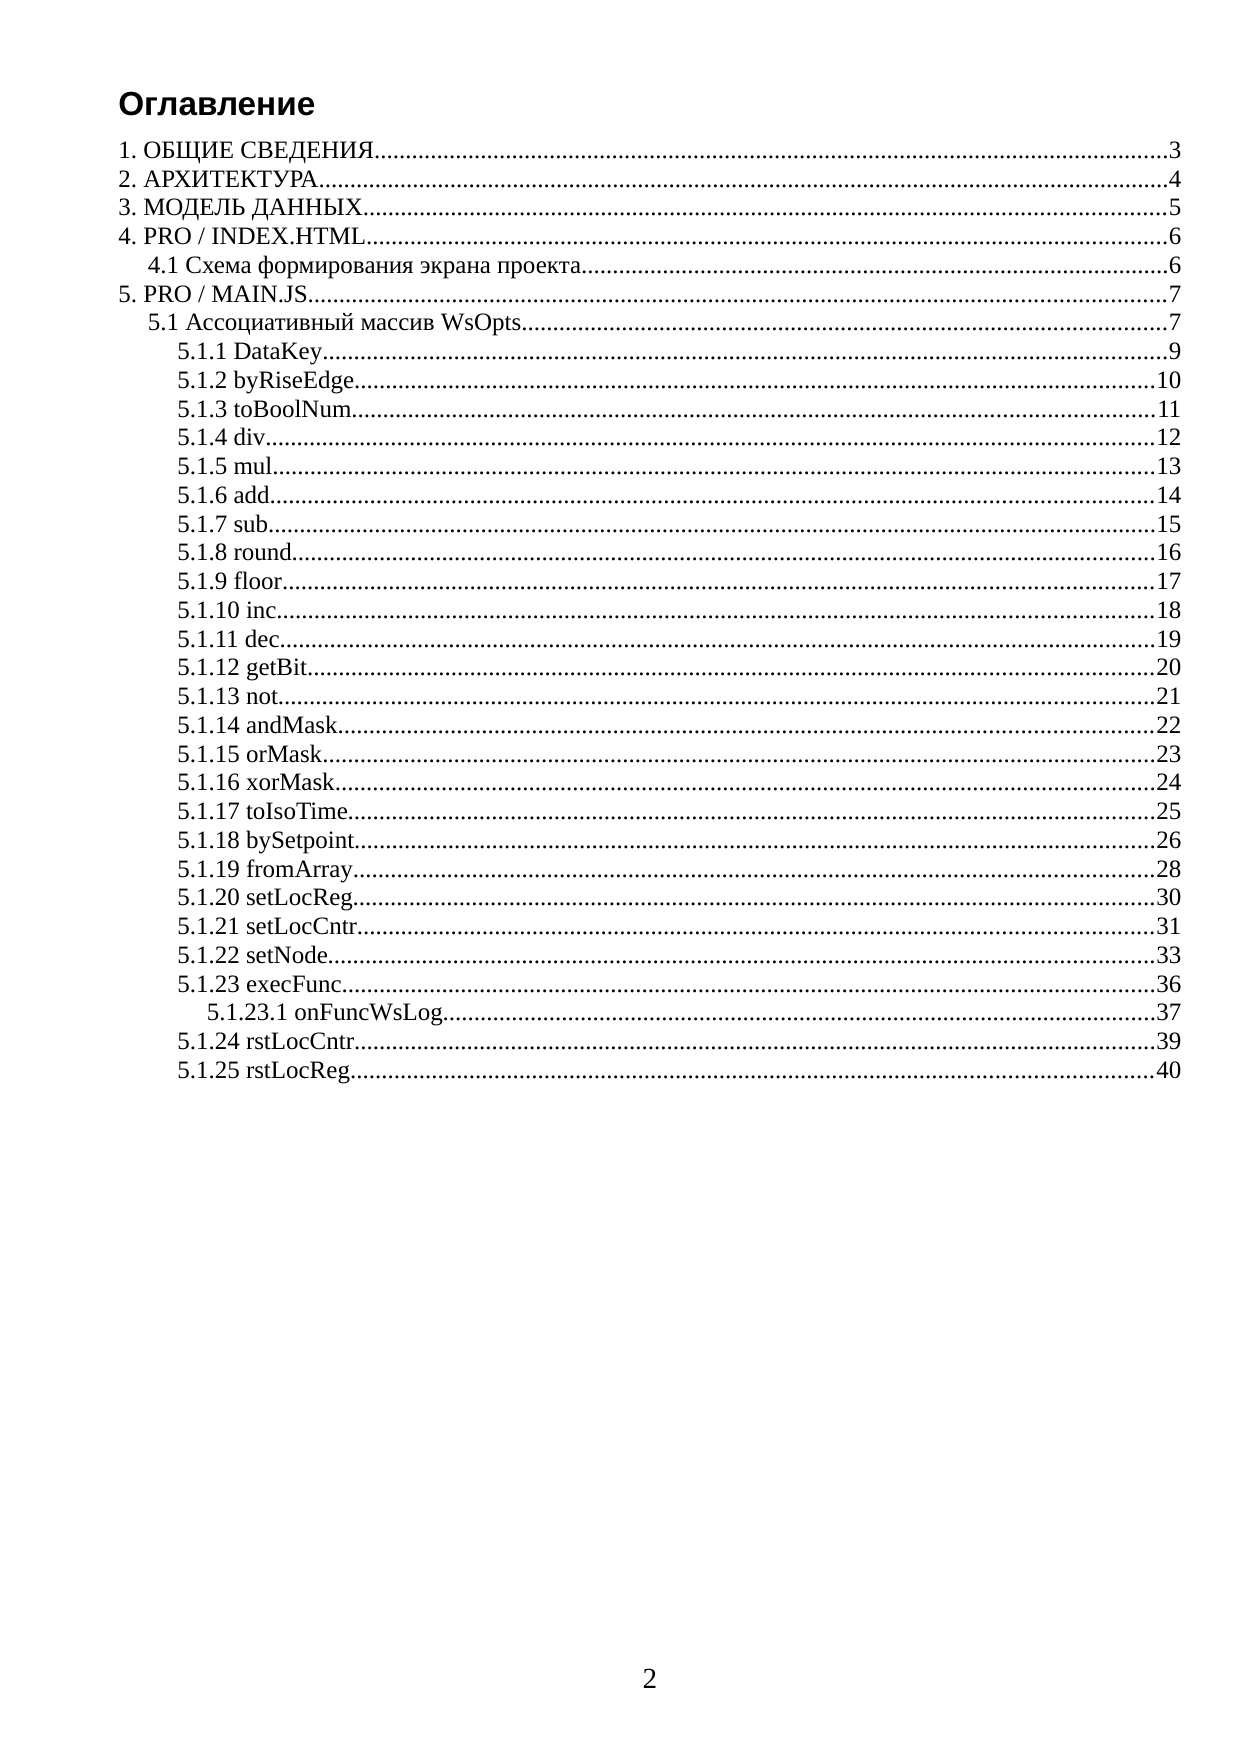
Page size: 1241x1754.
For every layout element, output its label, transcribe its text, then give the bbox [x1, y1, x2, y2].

text 5.1.1 DataKey 9 [177, 336, 1181, 365]
text 5.1.11 dec 19 [177, 624, 1181, 652]
text 5.1.17 toIsoTime 25 [177, 796, 1181, 825]
text 4.1 Схема формирования экрана проекта 6 [148, 250, 1181, 279]
text 5.1.24 rstLocCntr 39 [177, 1026, 1181, 1055]
text 5.1.20 setLocReg 30 [177, 882, 1181, 911]
text 1. ОБЩИЕ СВЕДЕНИЯ 3 [118, 135, 1181, 164]
text 5.1.15 orMask 23 [177, 739, 1181, 767]
text 5. PRO / MAIN.JS 7 [118, 279, 1181, 307]
text 5.1.9 floor 17 [177, 566, 1181, 595]
text 5.1.23.1 onFuncWsLog 37 [207, 997, 1181, 1026]
text 5.1.21 setLocCntr 31 [177, 911, 1181, 940]
text 5.1.14 andMask 22 [177, 710, 1181, 739]
text 5.1.4 div 12 [177, 422, 1181, 451]
text 2. АРХИТЕКТУРА 4 [118, 164, 1181, 192]
text 5.1.12 getBit 20 [177, 652, 1181, 681]
text 5.1.18 bySetpoint 26 [177, 825, 1181, 854]
text 5.1.13 not 21 [177, 681, 1181, 710]
text 5.1.25 rstLocReg 40 [177, 1055, 1181, 1084]
subtitle Оглавление [118, 84, 1181, 122]
text 5.1.6 add 14 [177, 480, 1181, 509]
text 5.1.2 byRiseEdge 10 [177, 365, 1181, 394]
text 3. МОДЕЛЬ ДАННЫХ 5 [118, 192, 1181, 221]
text 5.1.5 mul 13 [177, 451, 1181, 480]
text 5.1.22 setNode 33 [177, 940, 1181, 969]
text 5.1.10 inc 18 [177, 595, 1181, 624]
text 5.1.8 round 16 [177, 537, 1181, 566]
text 5.1.3 toBoolNum 11 [177, 394, 1181, 422]
text 5.1.23 execFunc 36 [177, 969, 1181, 997]
text 5.1.16 xorMask 24 [177, 767, 1181, 796]
text 5.1.19 fromArray 28 [177, 854, 1181, 882]
text 5.1 Ассоциативный массив WsOpts 7 [148, 307, 1181, 336]
text 4. PRO / INDEX.HTML 6 [118, 221, 1181, 250]
text 5.1.7 sub 15 [177, 509, 1181, 537]
